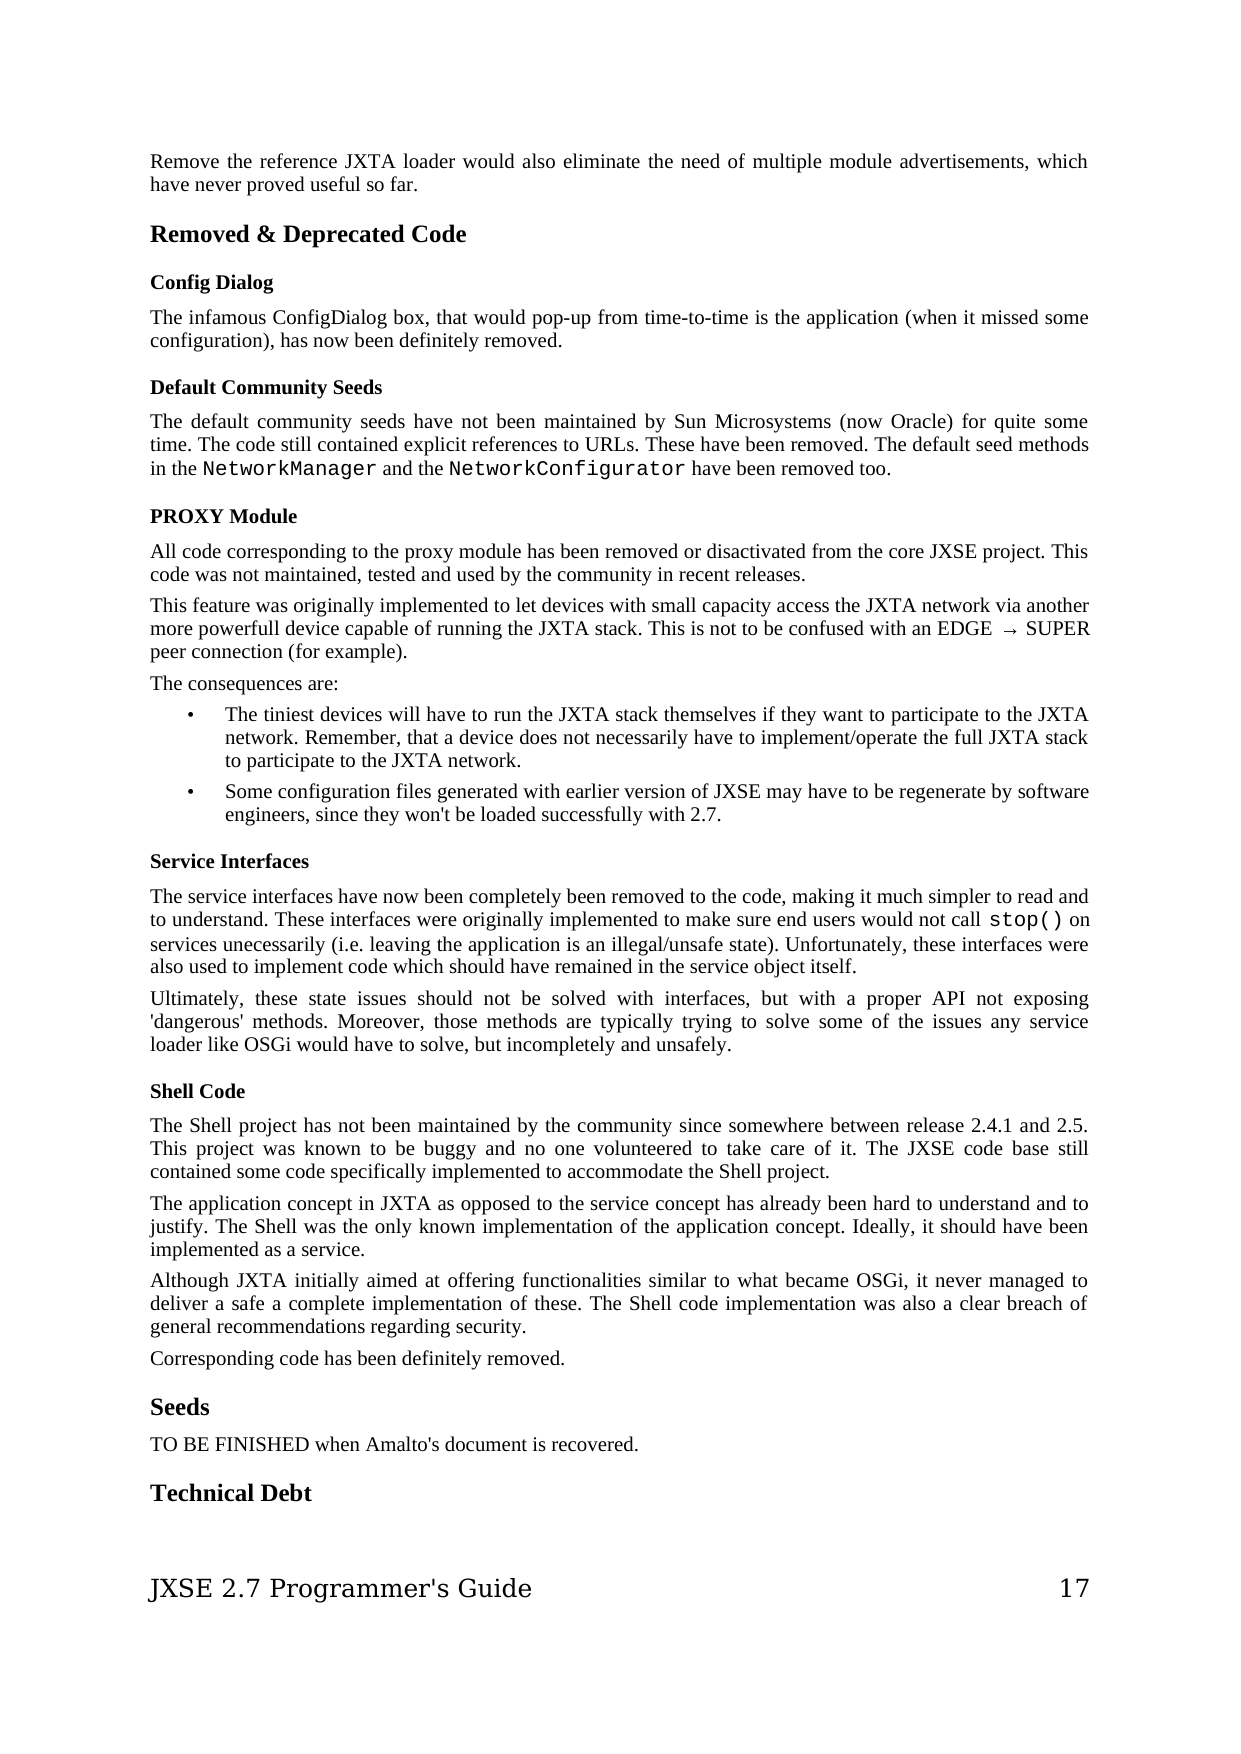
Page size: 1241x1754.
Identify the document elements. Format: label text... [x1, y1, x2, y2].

text Service Interfaces [150, 850, 1090, 873]
text Removed & Deprecated Code [150, 220, 1090, 247]
text This feature was originally implemented to let devices with small capacity access the JXTA network via another more powerfull device capable of running the JXTA stack. This is not to be confused with an EDGE → SUPER peer connection (for example). [150, 594, 1090, 663]
text The default community seeds have not been maintained by Sun Microsystems (now Oracle) for quite some time. The code still contained explicit references to URLs. These have been removed. The default seed methods in the NetworkManager and the NetworkConfigurator have been removed too. [150, 410, 1090, 481]
text The infamous ConfigDialog box, that would pop-up from time-to-time is the application (when it missed some configuration), has now been definitely removed. [150, 306, 1090, 352]
text Default Community Seeds [150, 376, 1090, 398]
list The tiniest devices will have to run the JXTA stack themselves if they want to participate to the JXTA network. Remember, that a device does not necessarily have to implement/operate the full JXTA stack to participate to the JXTA network. [187, 703, 1090, 772]
text All code corresponding to the proxy module has been removed or disactivated from the core JXSE project. This code was not maintained, tested and used by the community in recent releases. [150, 539, 1090, 586]
text The application concept in JXTA as opposed to the service concept has already been hard to understand and to justify. The Shell was the only known implementation of the application concept. Ideally, it should have been implemented as a service. [150, 1192, 1090, 1261]
text Config Dialog [150, 271, 1090, 294]
text Seeds [150, 1393, 1090, 1421]
text Shell Code [150, 1079, 1090, 1102]
text Technical Debt [150, 1479, 1090, 1507]
text Ultimately, these state issues should not be solved with interfaces, but with a proper API not exposing 'dangerous' methods. Moreover, those methods are typically trying to solve some of the issues any service loader like OSGi would have to solve, but incompletely and unsafely. [150, 987, 1090, 1056]
text The service interfaces have now been completely been removed to the code, making it much simpler to read and to understand. These interfaces were originally implemented to make sure end users would not call stop() on services unecessarily (i.e. leaving the application is an illegal/unsafe state). Unfortunately, these interfaces were also used to implement code which should have remained in the service object itself. [150, 884, 1090, 978]
list Some configuration files generated with earlier version of JXSE may have to be regenerate by software engineers, since they won't be loaded successfully with 2.7. [187, 780, 1090, 826]
text The consequences are: [150, 671, 1090, 694]
text The Shell project has not been maintained by the community since somewhere between release 2.4.1 and 2.5. This project was known to be buggy and no one volunteered to take care of it. The JXSE code base still contained some code specifically implemented to accommodate the Shell project. [150, 1114, 1090, 1183]
text Although JXTA initially aimed at offering functionalities similar to what became OSGi, it never managed to deliver a safe a complete implementation of these. The Shell code implementation was also a clear breach of general recommendations regarding security. [150, 1269, 1090, 1338]
text PROXY Module [150, 505, 1090, 528]
text TO BE FINISHED when Amalto's document is recovered. [150, 1433, 1090, 1456]
text Corresponding code has been definitely removed. [150, 1346, 1090, 1369]
text Remove the reference JXTA loader would also eliminate the need of multiple module advertisements, which have never proved useful so far. [150, 150, 1090, 196]
